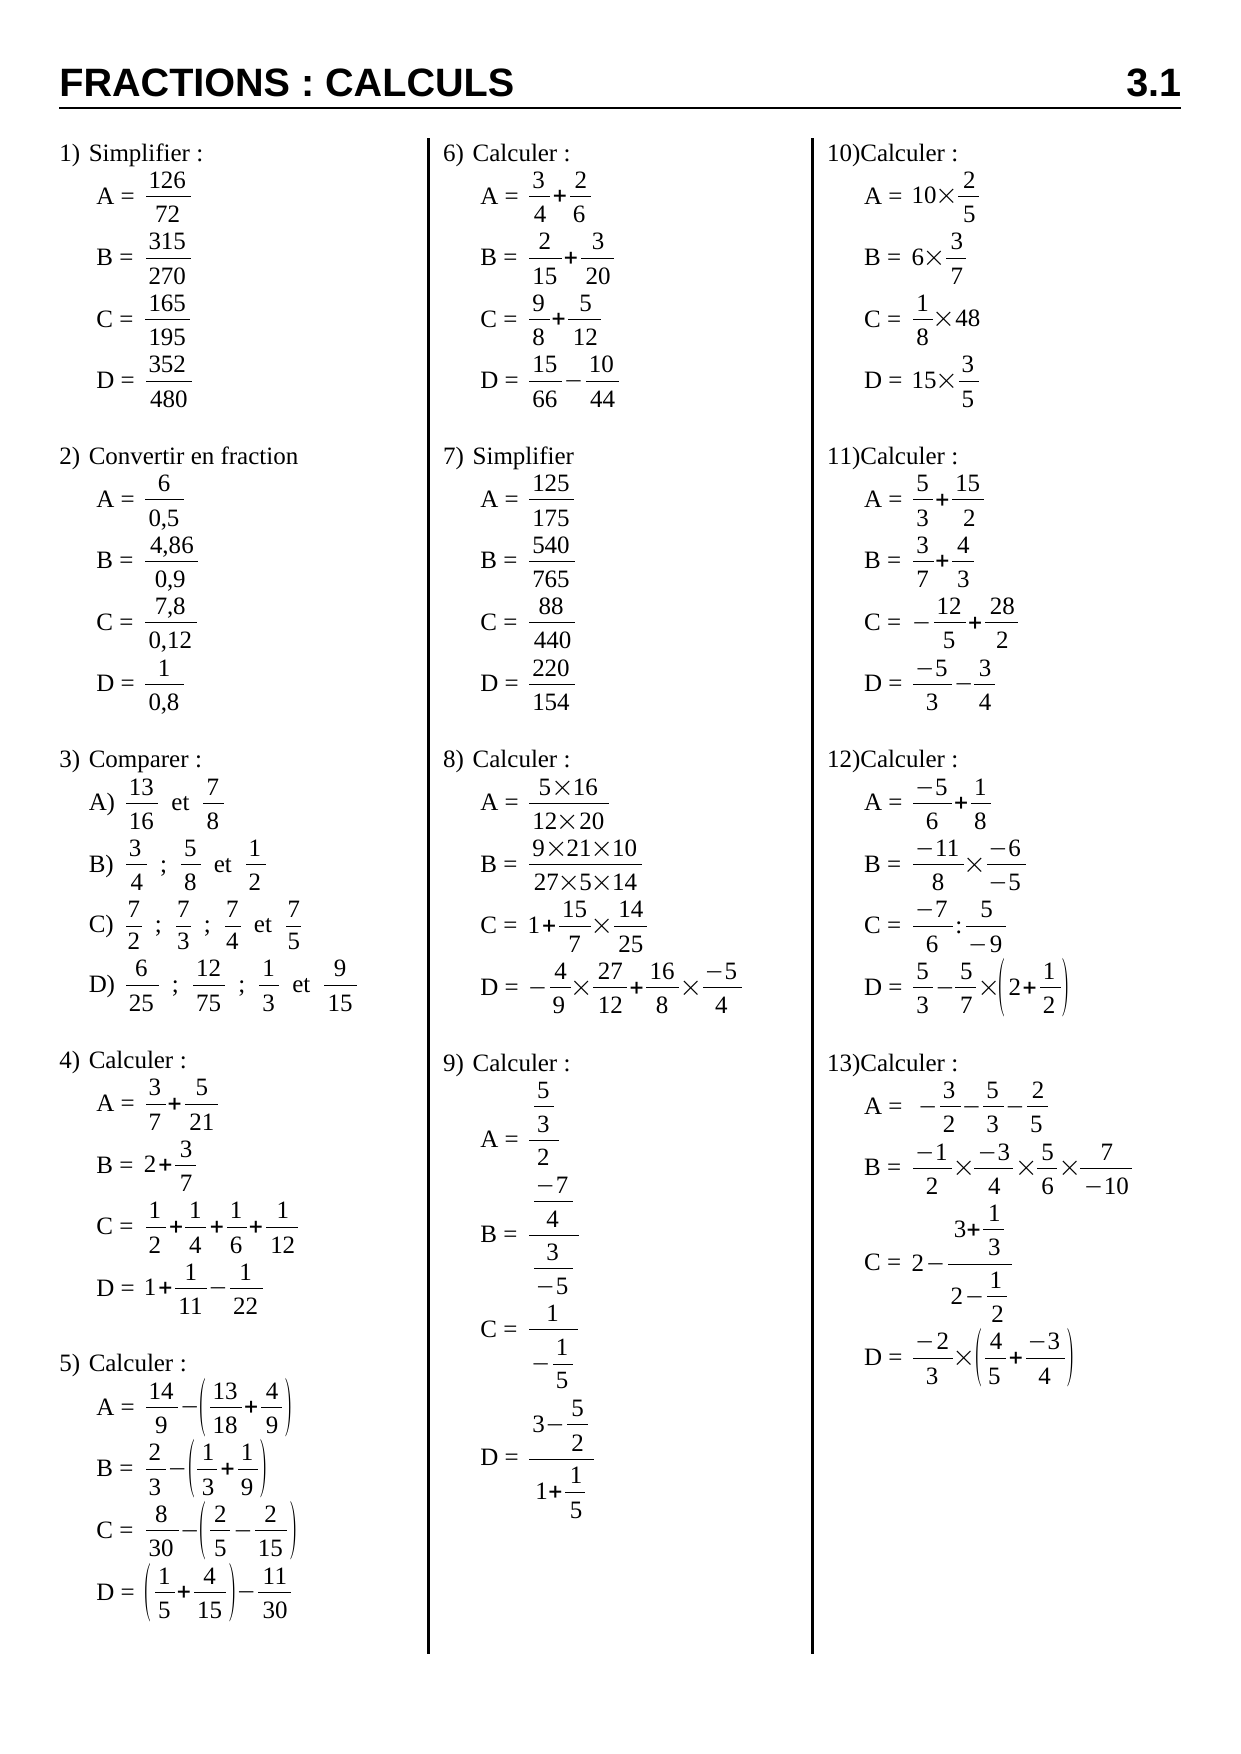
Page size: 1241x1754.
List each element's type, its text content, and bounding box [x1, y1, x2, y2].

list Calculer : [443, 138, 797, 166]
list Calculer : [443, 744, 797, 773]
list Calculer : [827, 441, 1181, 470]
list Calculer : [827, 744, 1181, 773]
list Calculer : [59, 1045, 413, 1074]
list ; ; et [88, 955, 413, 1016]
list Calculer : [59, 1348, 413, 1377]
list Calculer : [827, 1048, 1181, 1077]
subtitle Fractions : Calculs 3.1 [59, 59, 1181, 107]
list Comparer : [59, 744, 413, 773]
list ; ; et [88, 896, 413, 955]
list Convertir en fraction [59, 441, 413, 470]
list Calculer : [827, 138, 1181, 166]
list ; et [88, 834, 413, 896]
list Simplifier : [59, 138, 413, 166]
list Simplifier [443, 441, 797, 470]
list et [88, 773, 413, 834]
list Calculer : [443, 1048, 797, 1076]
